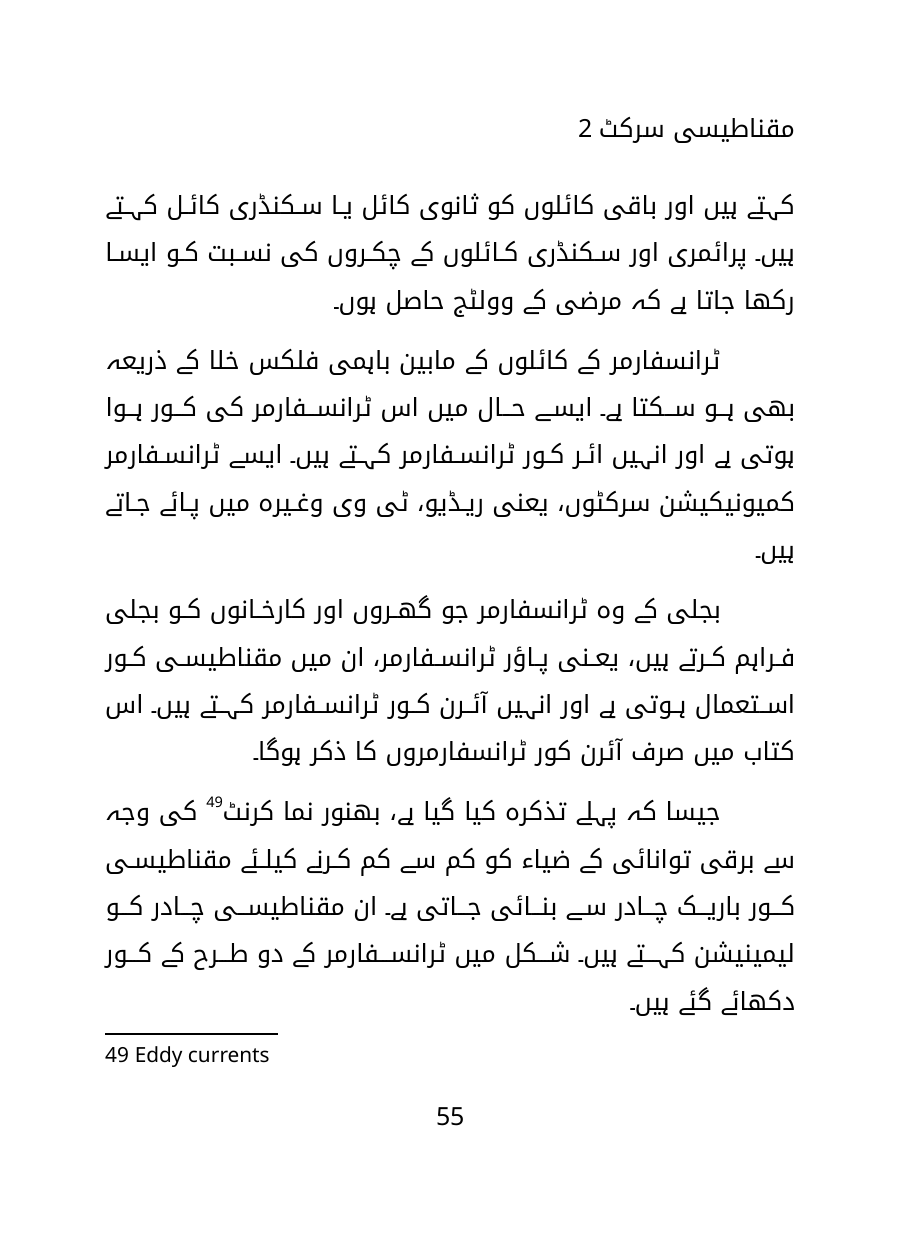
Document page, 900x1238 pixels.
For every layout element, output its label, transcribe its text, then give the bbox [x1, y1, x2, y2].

text ٹرانسفارمر بنیادی طور پر دو یا دو سے زیادہ ایسے کائل جن کے مابین باہمی فلکس موجود ہو، کو کہتے ہیں۔ اگر ان میں ایک کائل پہ اےسی وولٹ دئے جائیں تو کور میں اےسی فلکس پیدا ہوگا، جس کا مقدار دئے گئے وولٹج، اس کی فریقونسی اور کائل کے چکروں پر منحصر ہوگا۔ باہمی فلکس دوسرے کائل میں وولٹج کو جنم دے گا جس کی مقدار اس باہمی فلکس کی مقدار، فریقونسی اور اس کائل کے چکروں پر منحصر ہوگا۔ جس کائل کو بجلی دی جاتی ہے اس کو اولین کائل یا پرائمری کائل کہتے ہیں اور باقی کائلوں کو ثانوی کائل یا سکنڈری کائل کہتے ہیں۔ پرائمری اور سکنڈری کائلوں کے چکروں کی نسبت کو ایسا رکھا جاتا ہے کہ مرضی کے وولٹج حاصل ہوں۔ [105, 182, 795, 324]
text ٹرانسفارمر کے کائلوں کے مابین باہمی فلکس خلا کے ذریعہ بھی ہو سکتا ہے۔ ایسے حال میں اس ٹرانسفارمر کی کور ہوا ہوتی ہے اور انہیں ائر کور ٹرانسفارمر کہتے ہیں۔ ایسے ٹرانسفارمر کمیونیکیشن سرکٹوں، یعنی ریڈیو، ٹی وی وغیرہ میں پائے جاتے ہیں۔ [105, 337, 795, 574]
text Eddy currents [105, 1040, 795, 1068]
text بجلی کے وہ ٹرانسفارمر جو گھروں اور کارخانوں کو بجلی فراہم کرتے ہیں، یعنی پاؤر ٹرانسفارمر، ان میں مقناطیسی کور استعمال ہوتی ہے اور انہیں آئرن کور ٹرانسفارمر کہتے ہیں۔ اس کتاب میں صرف آئرن کور ٹرانسفارمروں کا ذکر ہوگا۔ [105, 587, 795, 776]
text جیسا کہ پہلے تذکرہ کیا گیا ہے، بھنور نما کرنٹ کی وجہ سے برقی توانائی کے ضیاء کو کم سے کم کرنے کیلئے مقناطیسی کور باریک چادر سے بنائی جاتی ہے۔ ان مقناطیسی چادر کو لیمینیشن کہتے ہیں۔ شکل میں ٹرانسفارمر کے دو طرح کے کور دکھائے گئے ہیں۔ [105, 789, 795, 1026]
